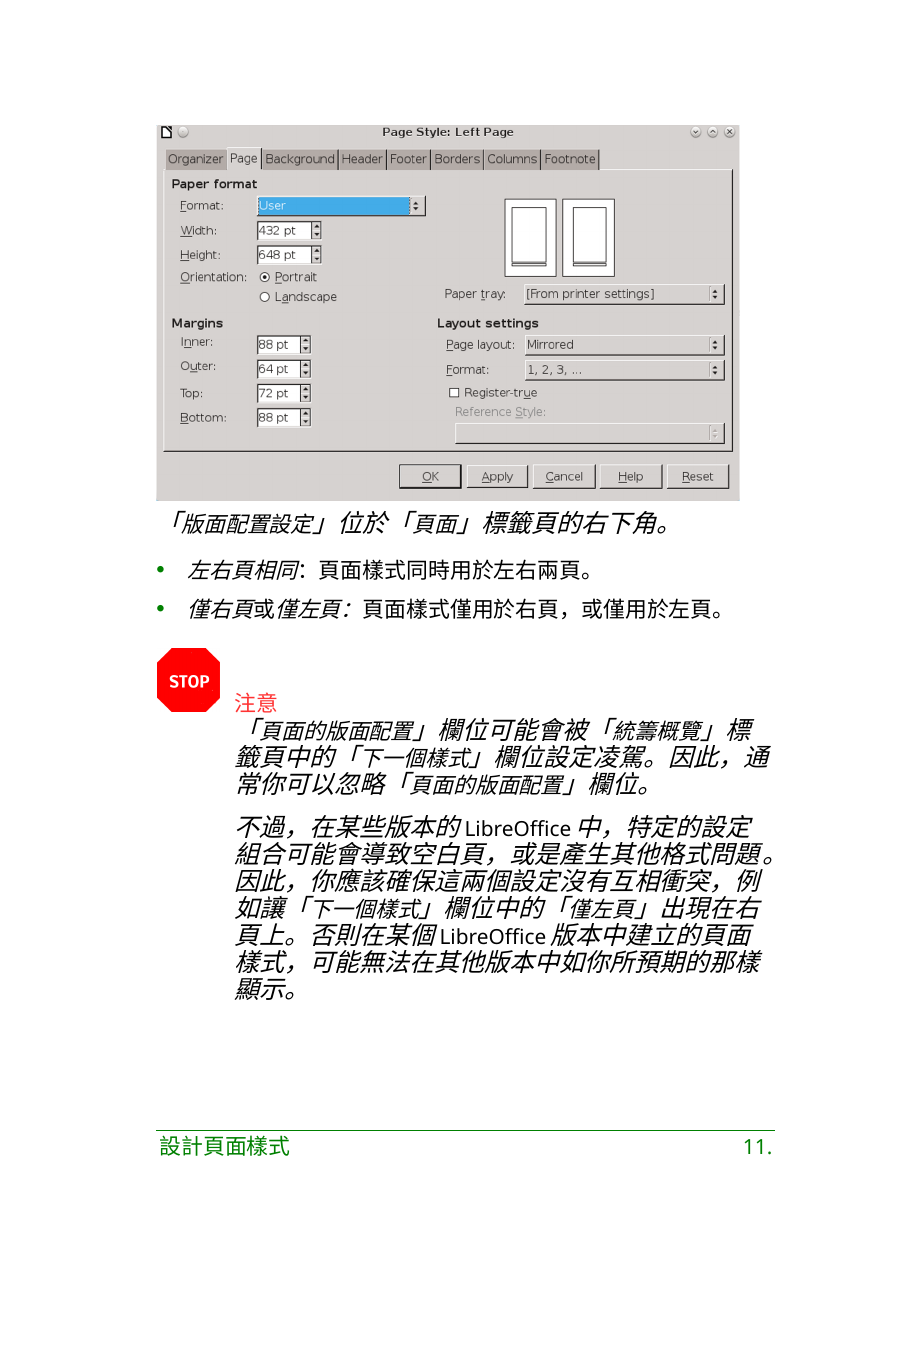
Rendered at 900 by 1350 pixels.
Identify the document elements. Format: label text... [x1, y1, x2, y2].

text 「頁面的版面配置」欄位可能會被「統籌概覽」標籤頁中的「下一個樣式」欄位設定凌駕。因此，通常你可以忽略「頁面的版面配置」欄位。 [234, 718, 775, 799]
list 僅右頁或僅左頁：頁面樣式僅用於右頁，或僅用於左頁。 [156, 593, 775, 624]
table_header [156, 125, 775, 502]
table_cell 「版面配置設定」位於「頁面」標籤頁的右下角。 [156, 502, 775, 537]
text 不過，在某些版本的LibreOffice中，特定的設定組合可能會導致空白頁，或是產生其他格式問題。因此，你應該確保這兩個設定沒有互相衝突，例如讓「下一個樣式」欄位中的「僅左頁」出現在右頁上。否則在某個LibreOffice版本中建立的頁面樣式，可能無法在其他版本中如你所預期的那樣顯示。 [234, 814, 775, 1004]
list 左右頁相同：頁面樣式同時用於左右兩頁。 [156, 553, 775, 584]
picture [157, 648, 220, 712]
picture [156, 125, 740, 501]
list 注意 [156, 648, 775, 718]
